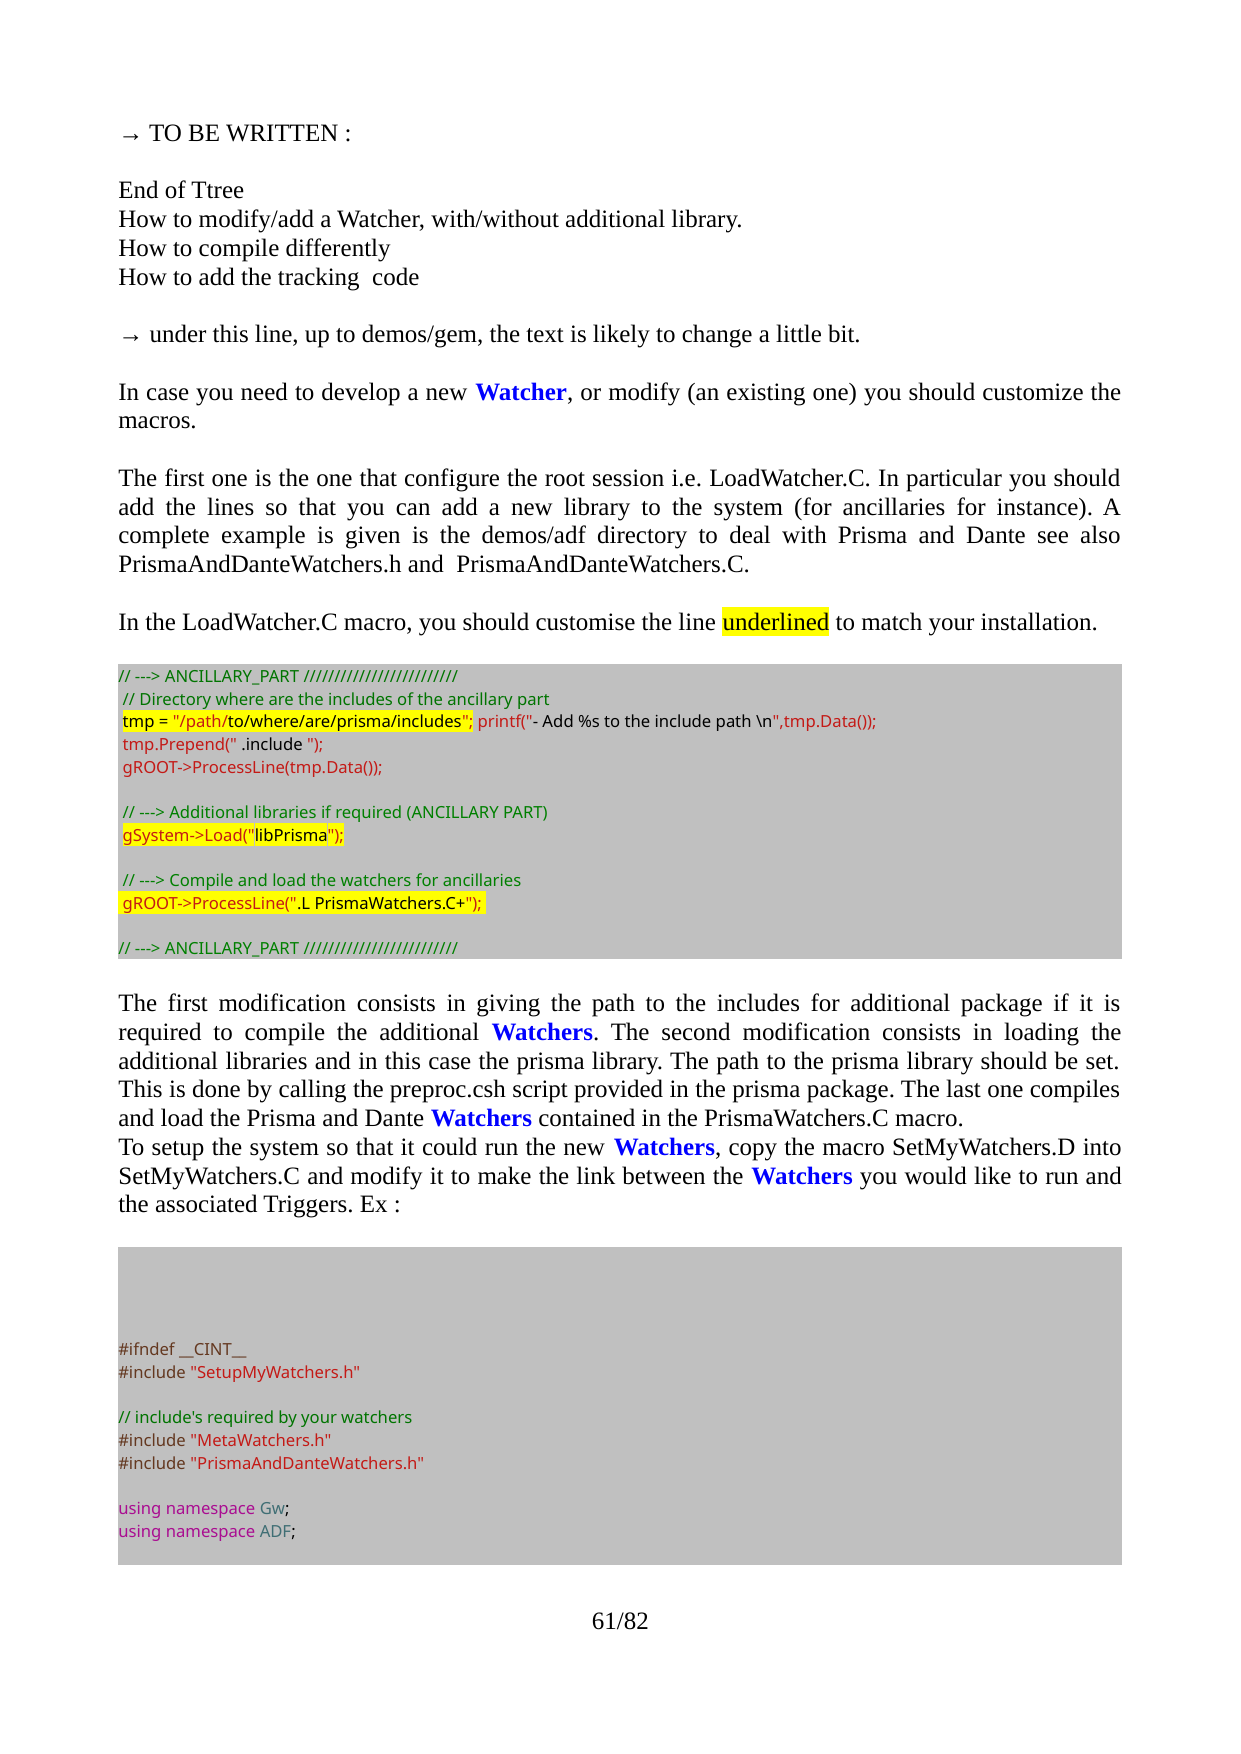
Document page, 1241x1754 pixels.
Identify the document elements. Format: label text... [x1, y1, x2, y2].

text → under this line, up to demos/gem, the text is likely to change a little bit. [118, 319, 1122, 348]
text gSystem->Load("libPrisma"); [118, 823, 1122, 846]
text → TO BE WRITTEN : [118, 118, 1122, 147]
text #include "SetupMyWatchers.h" [118, 1361, 1122, 1383]
text gROOT->ProcessLine(".L PrismaWatchers.C+"); [118, 891, 1122, 914]
text using namespace ADF; [118, 1519, 1122, 1542]
text #include "MetaWatchers.h" [118, 1429, 1122, 1451]
text The first modification consists in giving the path to the includes for additional package if it is required to compile the additional Watchers. The second modification consists in loading the additional libraries and in this case the prisma library. The path to the prisma library should be set. This is done by calling the preproc.csh script provided in the prisma package. The last one compiles and load the Prisma and Dante Watchers contained in the PrismaWatchers.C macro. [118, 988, 1122, 1132]
text #include "PrismaAndDanteWatchers.h" [118, 1451, 1122, 1474]
text In case you need to develop a new Watcher, or modify (an existing one) you should customize the macros. [118, 377, 1122, 434]
text How to add the tracking code [118, 262, 1122, 291]
text How to compile differently [118, 233, 1122, 262]
text // ---> Compile and load the watchers for ancillaries [118, 869, 1122, 891]
text gROOT->ProcessLine(tmp.Data()); [118, 755, 1122, 778]
text using namespace Gw; [118, 1497, 1122, 1519]
text How to modify/add a Watcher, with/without additional library. [118, 204, 1122, 233]
text // ---> ANCILLARY_PART ///////////////////////// [118, 937, 1122, 959]
text #ifndef __CINT__ [118, 1338, 1122, 1361]
text // ---> Additional libraries if required (ANCILLARY PART) [118, 801, 1122, 823]
text // Directory where are the includes of the ancillary part [118, 687, 1122, 710]
text tmp = "/path/to/where/are/prisma/includes"; printf("- Add %s to the include path \n",tmp.Data()); [118, 710, 1122, 732]
text // ---> ANCILLARY_PART ///////////////////////// [118, 664, 1122, 687]
text In the LoadWatcher.C macro, you should customise the line underlined to match your installation. [118, 607, 1122, 636]
text // include's required by your watchers [118, 1406, 1122, 1429]
text To setup the system so that it could run the new Watchers, copy the macro SetMyWatchers.D into SetMyWatchers.C and modify it to make the link between the Watchers you would like to run and the associated Triggers. Ex : [118, 1132, 1122, 1218]
text tmp.Prepend(" .include "); [118, 732, 1122, 755]
text The first one is the one that configure the root session i.e. LoadWatcher.C. In particular you should add the lines so that you can add a new library to the system (for ancillaries for instance). A complete example is given is the demos/adf directory to deal with Prisma and Dante see also PrismaAndDanteWatchers.h and PrismaAndDanteWatchers.C. [118, 463, 1122, 578]
text End of Ttree [118, 176, 1122, 204]
